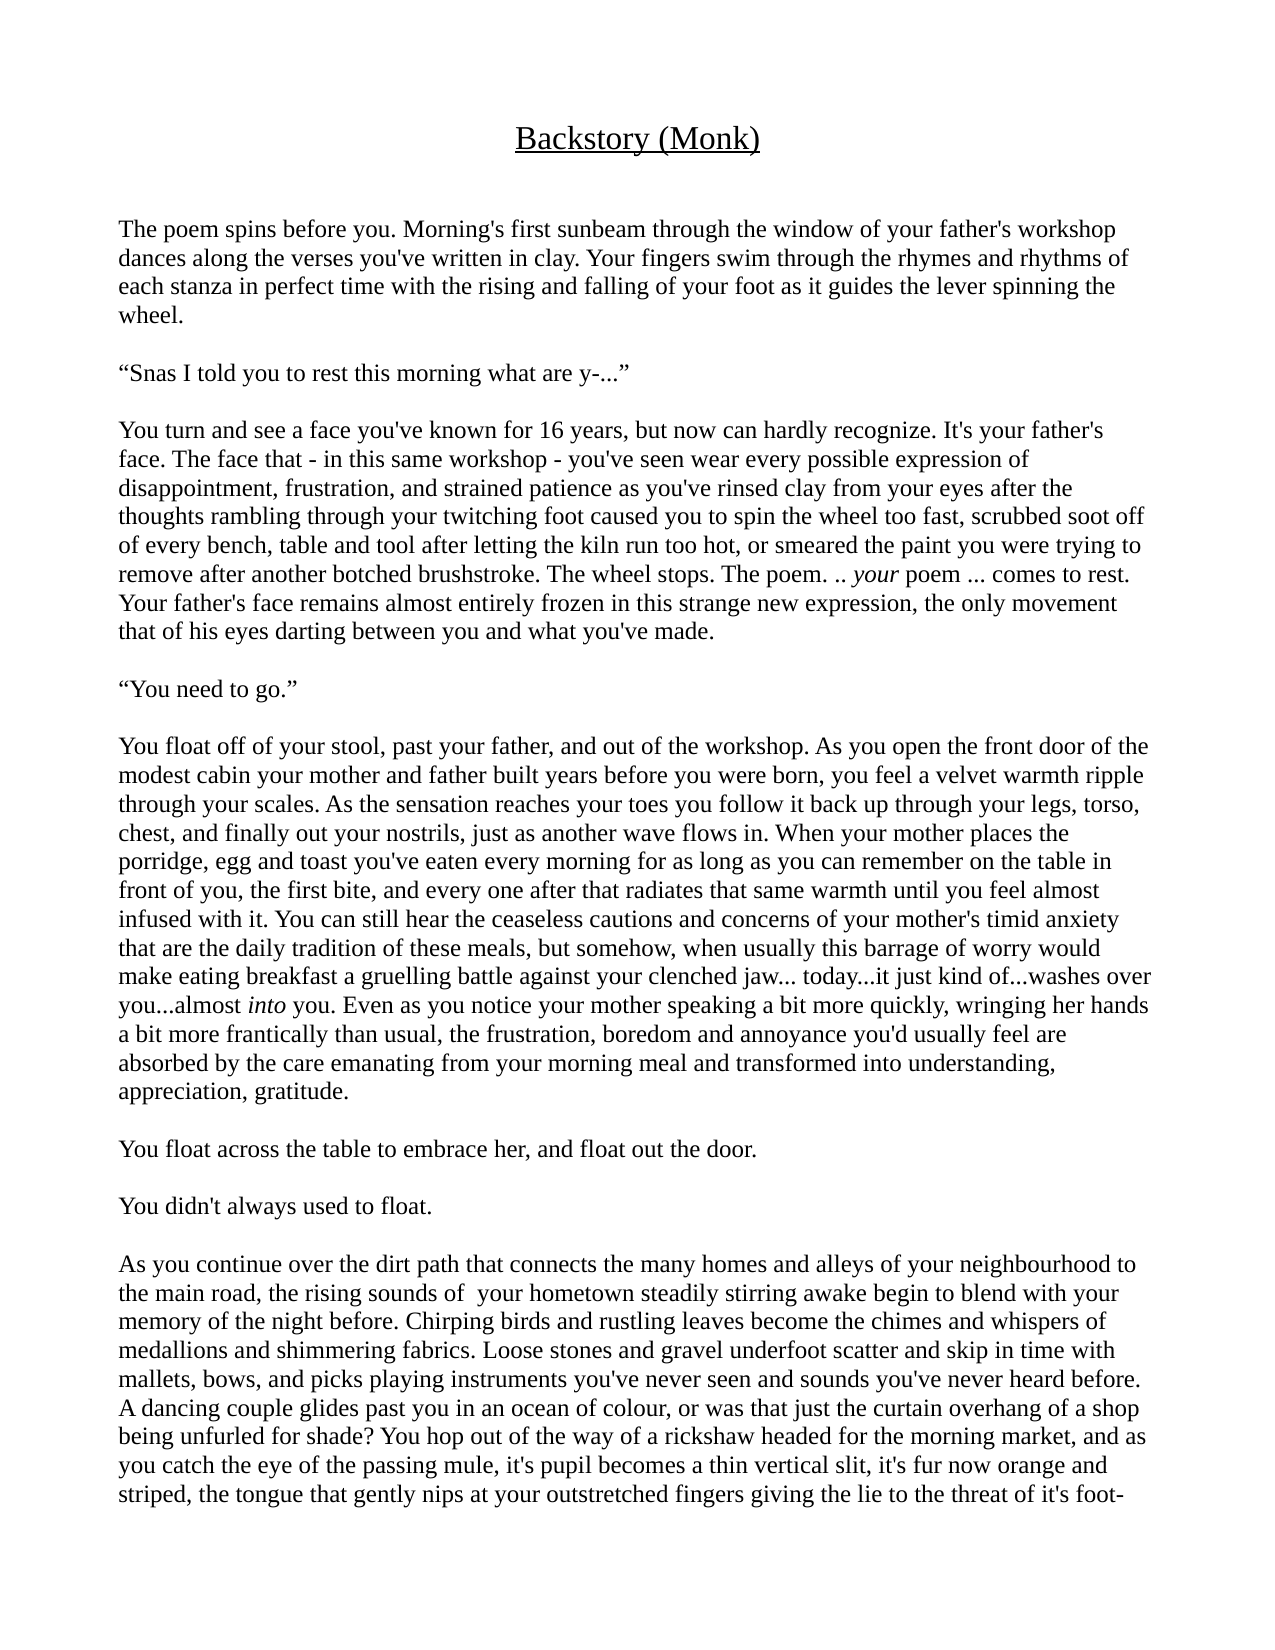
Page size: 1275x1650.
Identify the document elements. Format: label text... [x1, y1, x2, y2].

text Backstory (Monk) [118, 118, 1157, 156]
text You turn and see a face you've known for 16 years, but now can hardly recognize. It's your father's face. The face that - in this same workshop - you've seen wear every possible expression of disappointment, frustration, and strained patience as you've rinsed clay from your eyes after the thoughts rambling through your twitching foot caused you to spin the wheel too fast, scrubbed soot off of every bench, table and tool after letting the kiln run too hot, or smeared the paint you were trying to remove after another botched brushstroke. The wheel stops. The poem. .. your poem ... comes to rest. Your father's face remains almost entirely frozen in this strange new expression, the only movement that of his eyes darting between you and what you've made. [118, 415, 1157, 645]
text “Snas I told you to rest this morning what are y-...” [118, 358, 1157, 386]
text As you continue over the dirt path that connects the many homes and alleys of your neighbourhood to the main road, the rising sounds of your hometown steadily stirring awake begin to blend with your memory of the night before. Chirping birds and rustling leaves become the chimes and whispers of medallions and shimmering fabrics. Loose stones and gravel underfoot scatter and skip in time with mallets, bows, and picks playing instruments you've never seen and sounds you've never heard before. A dancing couple glides past you in an ocean of colour, or was that just the curtain overhang of a shop being unfurled for shade? You hop out of the way of a rickshaw headed for the morning market, and as you catch the eye of the passing mule, it's pupil becomes a thin vertical slit, it's fur now orange and striped, the tongue that gently nips at your outstretched fingers giving the lie to the threat of it's foot- [118, 1249, 1157, 1508]
text You didn't always used to float. [118, 1191, 1157, 1220]
text “You need to go.” [118, 674, 1157, 703]
text The poem spins before you. Morning's first sunbeam through the window of your father's workshop dances along the verses you've written in clay. Your fingers swim through the rhymes and rhythms of each stanza in perfect time with the rising and falling of your foot as it guides the lever spinning the wheel. [118, 214, 1157, 329]
text You float off of your stool, past your father, and out of the workshop. As you open the front door of the modest cabin your mother and father built years before you were born, you feel a velvet warmth ripple through your scales. As the sensation reaches your toes you follow it back up through your legs, torso, chest, and finally out your nostrils, just as another wave flows in. When your mother places the porridge, egg and toast you've eaten every morning for as long as you can remember on the table in front of you, the first bite, and every one after that radiates that same warmth until you feel almost infused with it. You can still hear the ceaseless cautions and concerns of your mother's timid anxiety that are the daily tradition of these meals, but somehow, when usually this barrage of worry would make eating breakfast a gruelling battle against your clenched jaw... today...it just kind of...washes over you...almost into you. Even as you notice your mother speaking a bit more quickly, wringing her hands a bit more frantically than usual, the frustration, boredom and annoyance you'd usually feel are absorbed by the care emanating from your morning meal and transformed into understanding, appreciation, gratitude. [118, 731, 1157, 1105]
text You float across the table to embrace her, and float out the door. [118, 1134, 1157, 1163]
